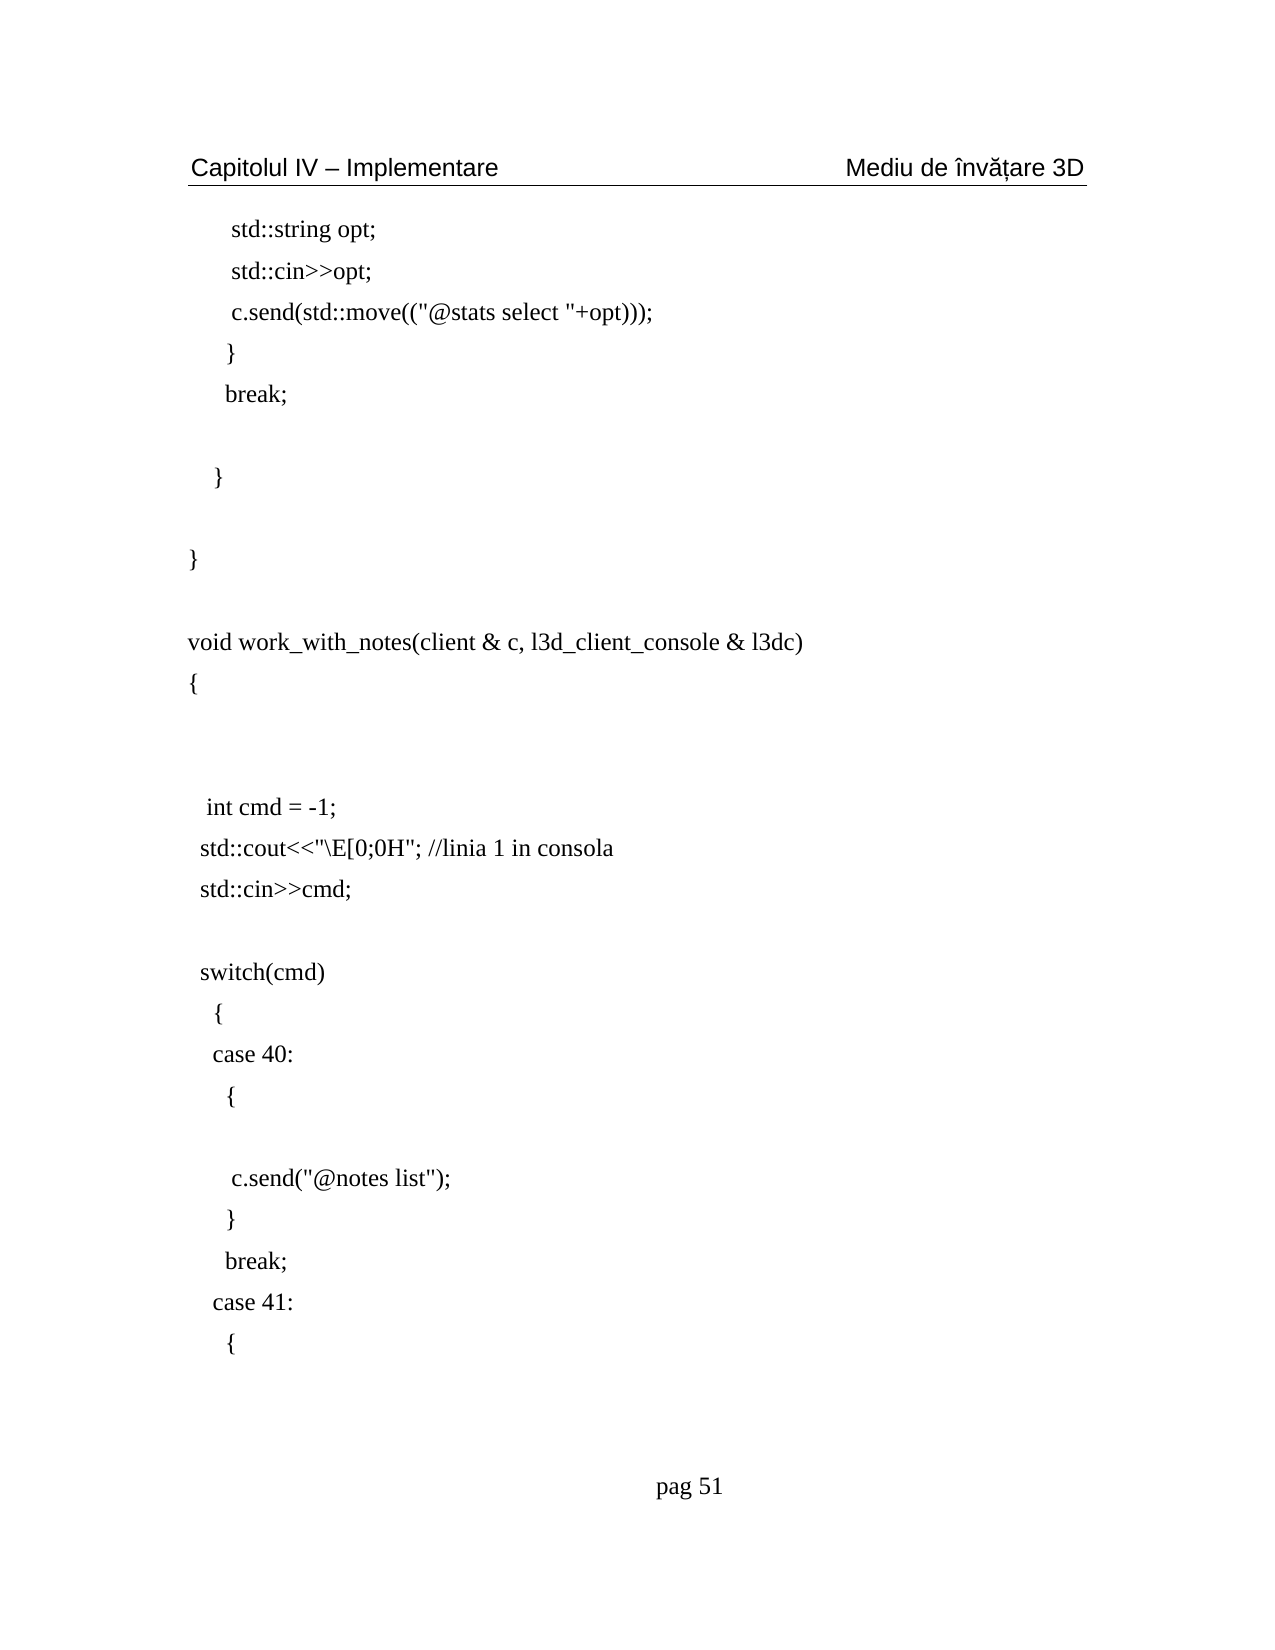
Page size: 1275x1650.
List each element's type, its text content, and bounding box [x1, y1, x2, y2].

text break; [187, 1246, 1087, 1274]
text } [187, 462, 1087, 491]
text std::cin>>opt; [187, 256, 1087, 284]
text std::cout<<"\E[0;0H"; //linia 1 in consola [187, 833, 1087, 862]
text c.send(std::move(("@stats select "+opt))); [187, 297, 1087, 326]
text int cmd = -1; [187, 792, 1087, 821]
text { [187, 1328, 1087, 1357]
text { [187, 998, 1087, 1027]
text } [187, 544, 1087, 573]
text { [187, 668, 1087, 697]
text case 41: [187, 1287, 1087, 1316]
text case 40: [187, 1039, 1087, 1068]
text } [187, 1204, 1087, 1233]
text c.send("@notes list"); [187, 1163, 1087, 1192]
text break; [187, 379, 1087, 408]
text void work_with_notes(client & c, l3d_client_console & l3dc) [187, 627, 1087, 656]
text std::string opt; [187, 214, 1087, 243]
text switch(cmd) [187, 957, 1087, 986]
text } [187, 338, 1087, 367]
text { [187, 1081, 1087, 1109]
text std::cin>>cmd; [187, 874, 1087, 903]
